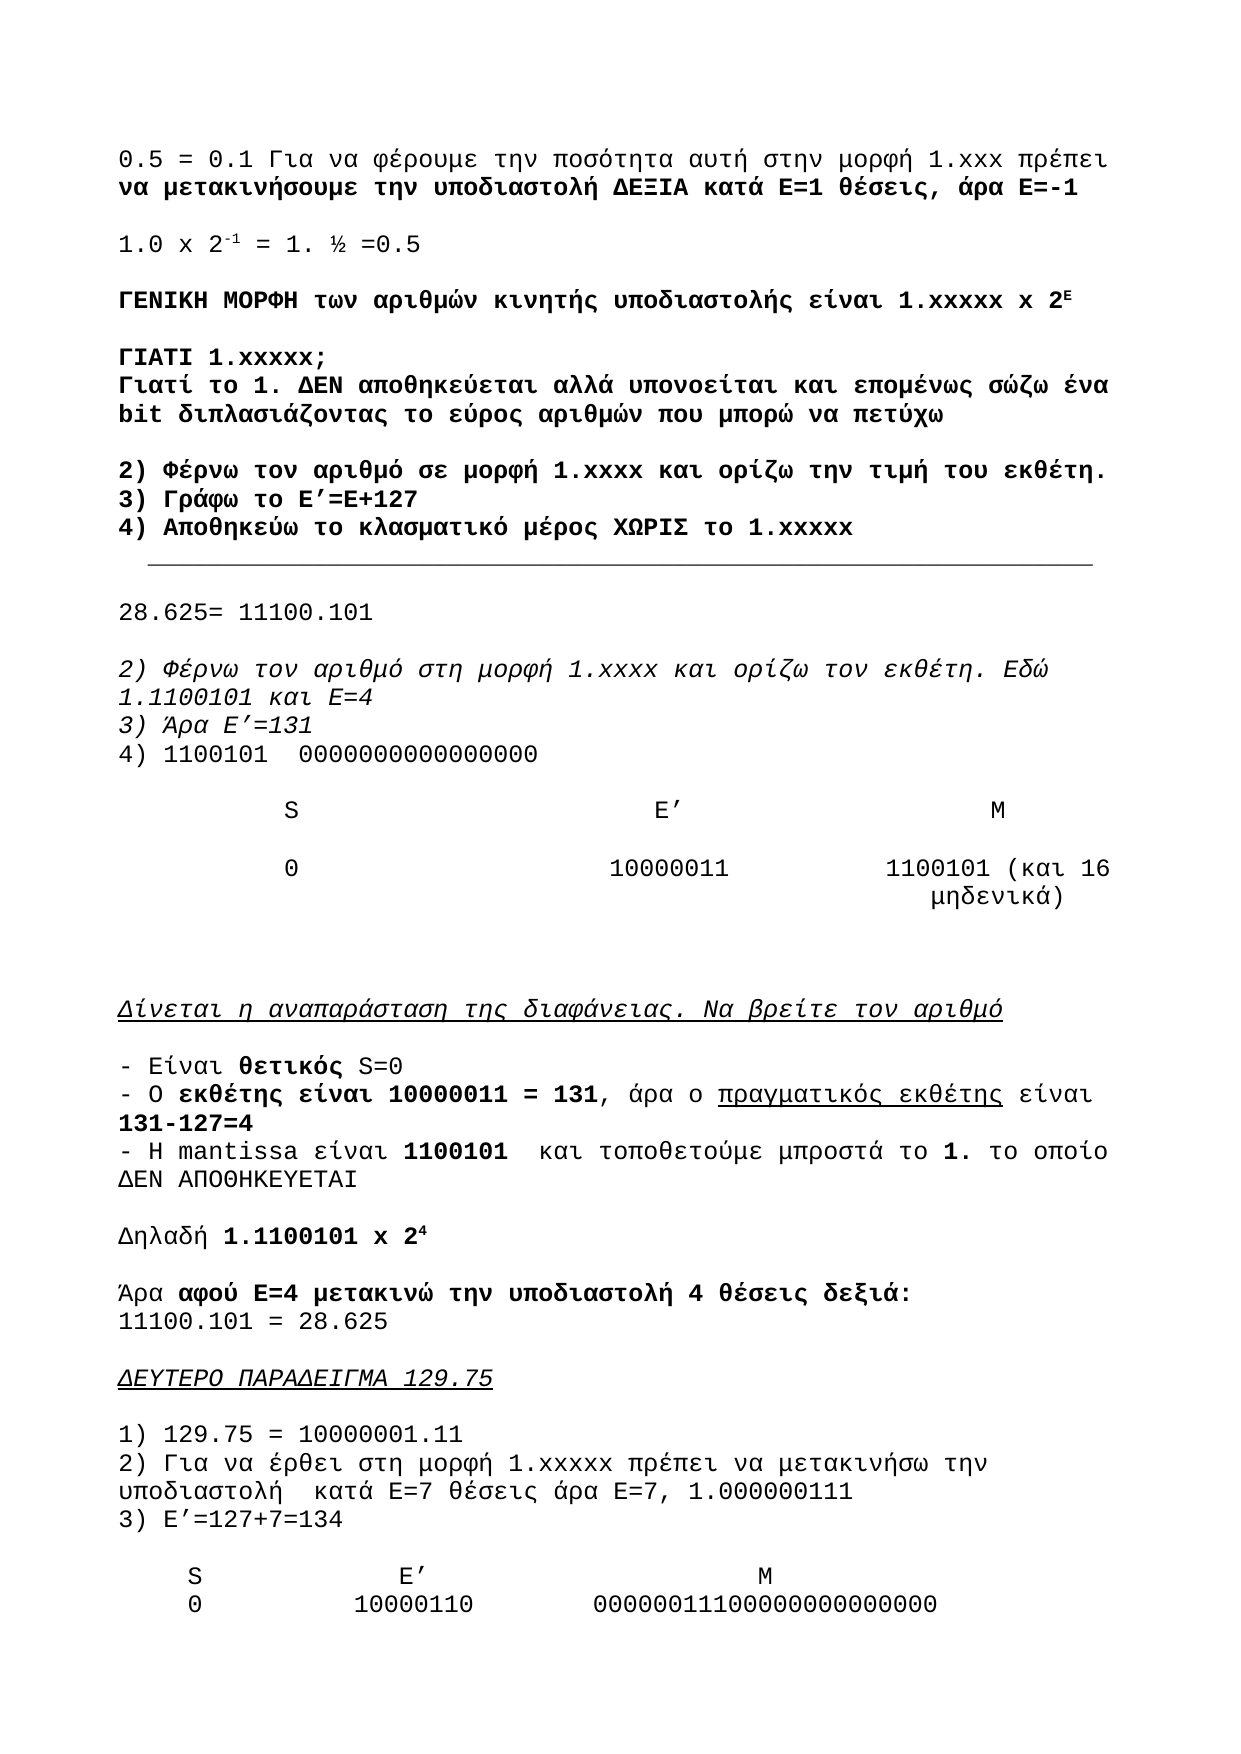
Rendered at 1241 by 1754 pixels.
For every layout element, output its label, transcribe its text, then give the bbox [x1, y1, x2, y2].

text ΓΙΑΤΙ 1.xxxxx; [118, 345, 1122, 373]
text _______________________________________________________________ [118, 543, 1122, 571]
text Άρα αφού Ε=4 μετακινώ την υποδιαστολή 4 θέσεις δεξιά: [118, 1280, 1122, 1308]
table_cell 1100101 (και 16 μηδενικά) [874, 855, 1122, 912]
text 2) Για να έρθει στη μορφή 1.xxxxx πρέπει να μετακινήσω την υποδιαστολή κατά Ε=7 θέσεις άρα Ε=7, 1.000000111 [118, 1450, 1122, 1507]
table_header S [118, 1564, 272, 1592]
text Δηλαδή 1.1100101 x 24 [118, 1223, 1122, 1252]
text 2) Φέρνω τον αριθμό στη μορφή 1.xxxx και ορίζω τον εκθέτη. Εδώ 1.1100101 και Ε=4 [118, 656, 1122, 713]
text 3) Γράφω το Ε’=Ε+127 [118, 486, 1122, 515]
text 3) Άρα Ε’=131 [118, 713, 1122, 741]
table_cell [874, 826, 1122, 855]
table_header S [118, 798, 464, 826]
text Γιατί το 1. ΔΕΝ αποθηκεύεται αλλά υπονοείται και επομένως σώζω ένα bit διπλασιάζοντας το εύρος αριθμών που μπορώ να πετύχω [118, 373, 1122, 430]
table_header M [556, 1564, 975, 1592]
text - Είναι θετικός S=0 [118, 1053, 1122, 1082]
table_cell [118, 826, 464, 855]
table_cell [465, 826, 874, 855]
text 4) Αποθηκεύω το κλασματικό μέρος ΧΩΡΙΣ το 1.xxxxx [118, 515, 1122, 543]
text 1.0 x 2-1 = 1. ½ =0.5 [118, 231, 1122, 260]
text 28.625= 11100.101 [118, 600, 1122, 628]
text - Η mantissa είναι 1100101 και τοποθετούμε μπροστά το 1. το οποίο ΔΕΝ ΑΠΟΘΗΚΕΥΕΤΑΙ [118, 1138, 1122, 1195]
text 3) Ε’=127+7=134 [118, 1507, 1122, 1535]
table_cell 0 [118, 855, 464, 912]
text - Ο εκθέτης είναι 10000011 = 131, άρα ο πραγματικός εκθέτης είναι 131-127=4 [118, 1082, 1122, 1138]
table_cell 00000011100000000000000 [556, 1592, 975, 1620]
text 11100.101 = 28.625 [118, 1308, 1122, 1337]
text ΔΕΥΤΕΡΟ ΠΑΡΑΔΕΙΓΜΑ 129.75 [118, 1365, 1122, 1393]
text 2) Φέρνω τον αριθμό σε μορφή 1.xxxx και ορίζω την τιμή του εκθέτη. [118, 458, 1122, 486]
text Δίνεται η αναπαράσταση της διαφάνειας. Να βρείτε τον αριθμό [118, 997, 1122, 1025]
table_header E’ [272, 1564, 556, 1592]
table_cell 10000011 [465, 855, 874, 912]
text 0.5 = 0.1 Για να φέρουμε την ποσότητα αυτή στην μορφή 1.xxx πρέπει να μετακινήσουμε την υποδιαστολή ΔΕΞΙΑ κατά Ε=1 θέσεις, άρα Ε=-1 [118, 146, 1122, 203]
text 1) 129.75 = 10000001.11 [118, 1422, 1122, 1450]
table_header M [874, 798, 1122, 826]
table_cell 10000110 [272, 1592, 556, 1620]
text 4) 1100101 0000000000000000 [118, 741, 1122, 770]
table_cell 0 [118, 1592, 272, 1620]
text ΓΕΝΙΚΗ ΜΟΡΦΗ των αριθμών κινητής υποδιαστολής είναι 1.xxxxx x 2E [118, 288, 1122, 316]
table_header E’ [465, 798, 874, 826]
